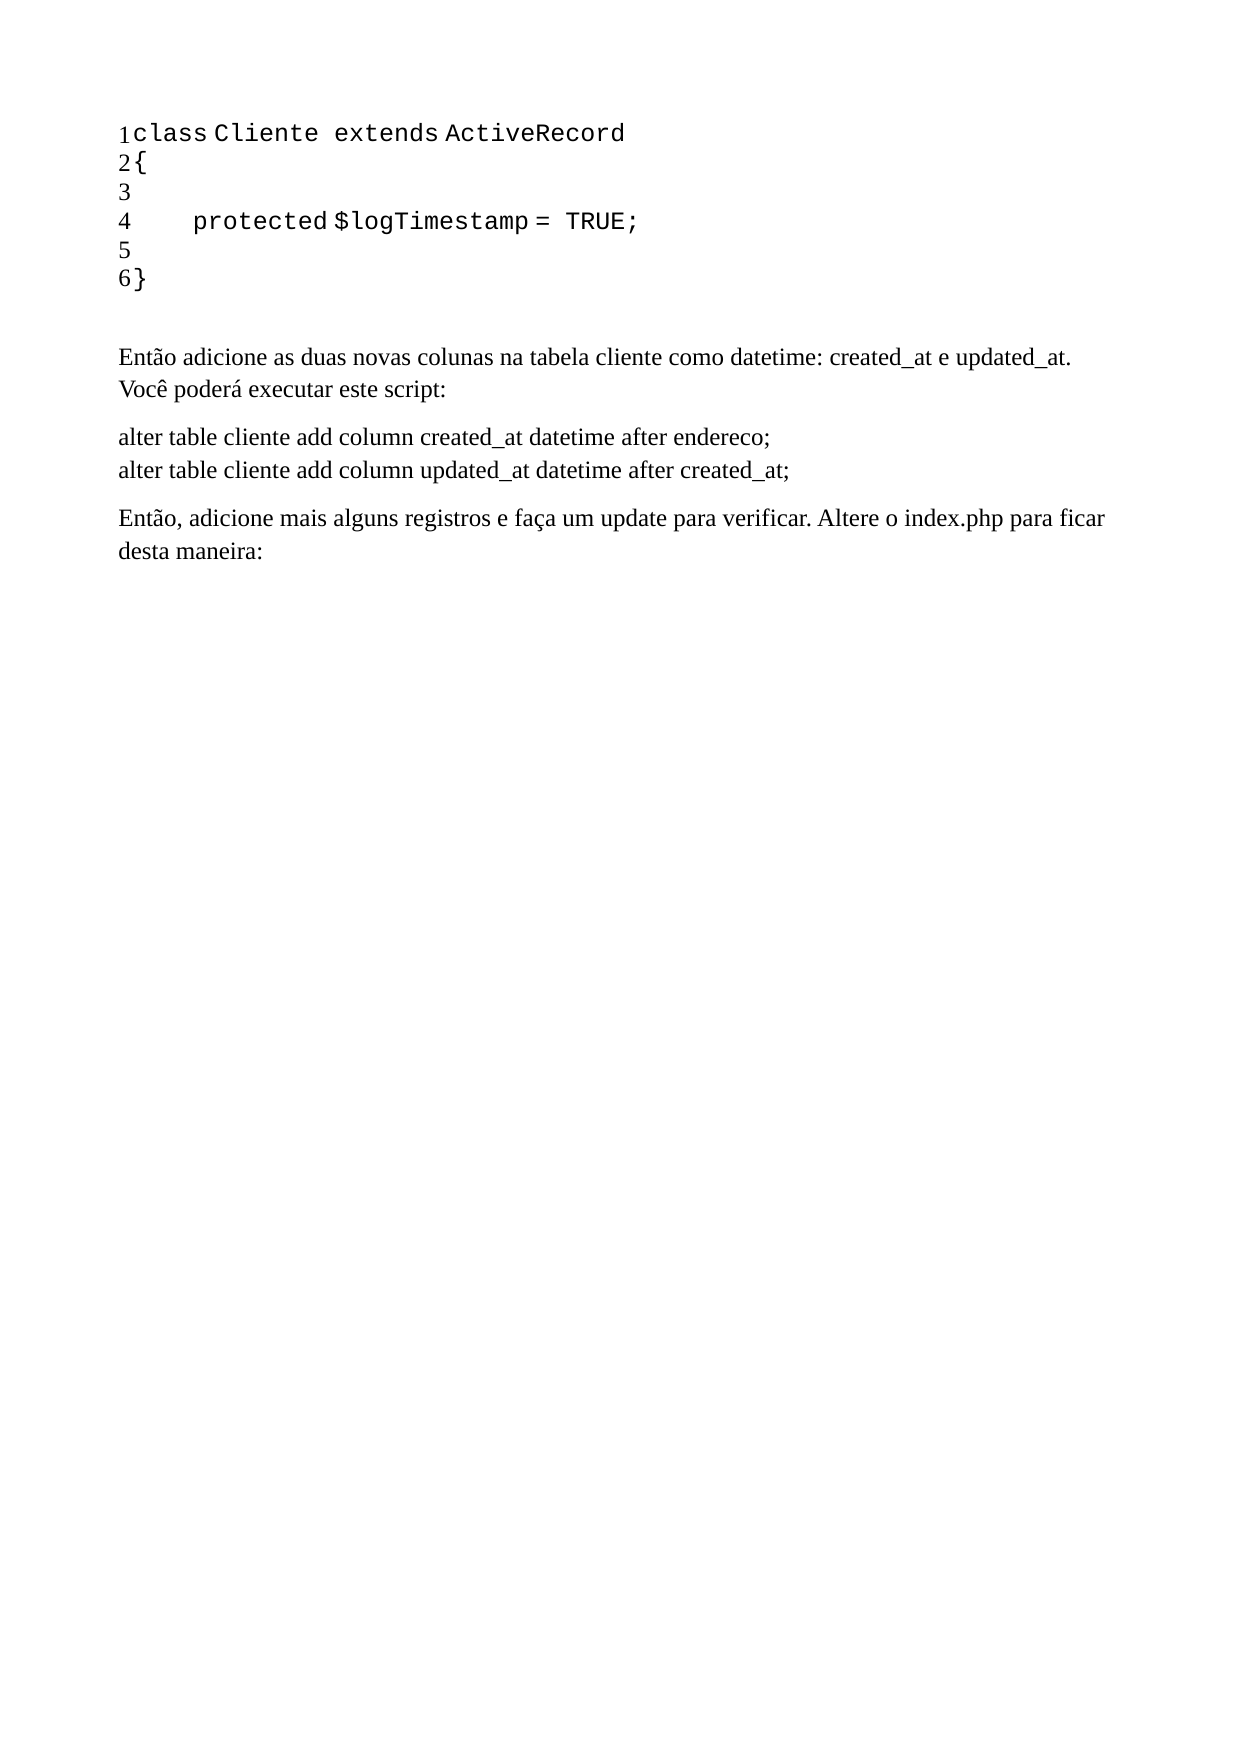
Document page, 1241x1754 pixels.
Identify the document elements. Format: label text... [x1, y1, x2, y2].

table_header class Cliente extends ActiveRecord { protected $logTimestamp = TRUE; } [133, 118, 647, 294]
text Então, adicione mais alguns registros e faça um update para verificar. Altere o index.php para ficar desta maneira: [118, 503, 1122, 564]
table_header 1 2 3 4 5 6 [118, 118, 133, 294]
text alter table cliente add column created_at datetime after endereco; alter table cliente add column updated_at datetime after created_at; [118, 422, 1122, 484]
text Então adicione as duas novas colunas na tabela cliente como datetime: created_at e updated_at. Você poderá executar este script: [118, 342, 1122, 403]
